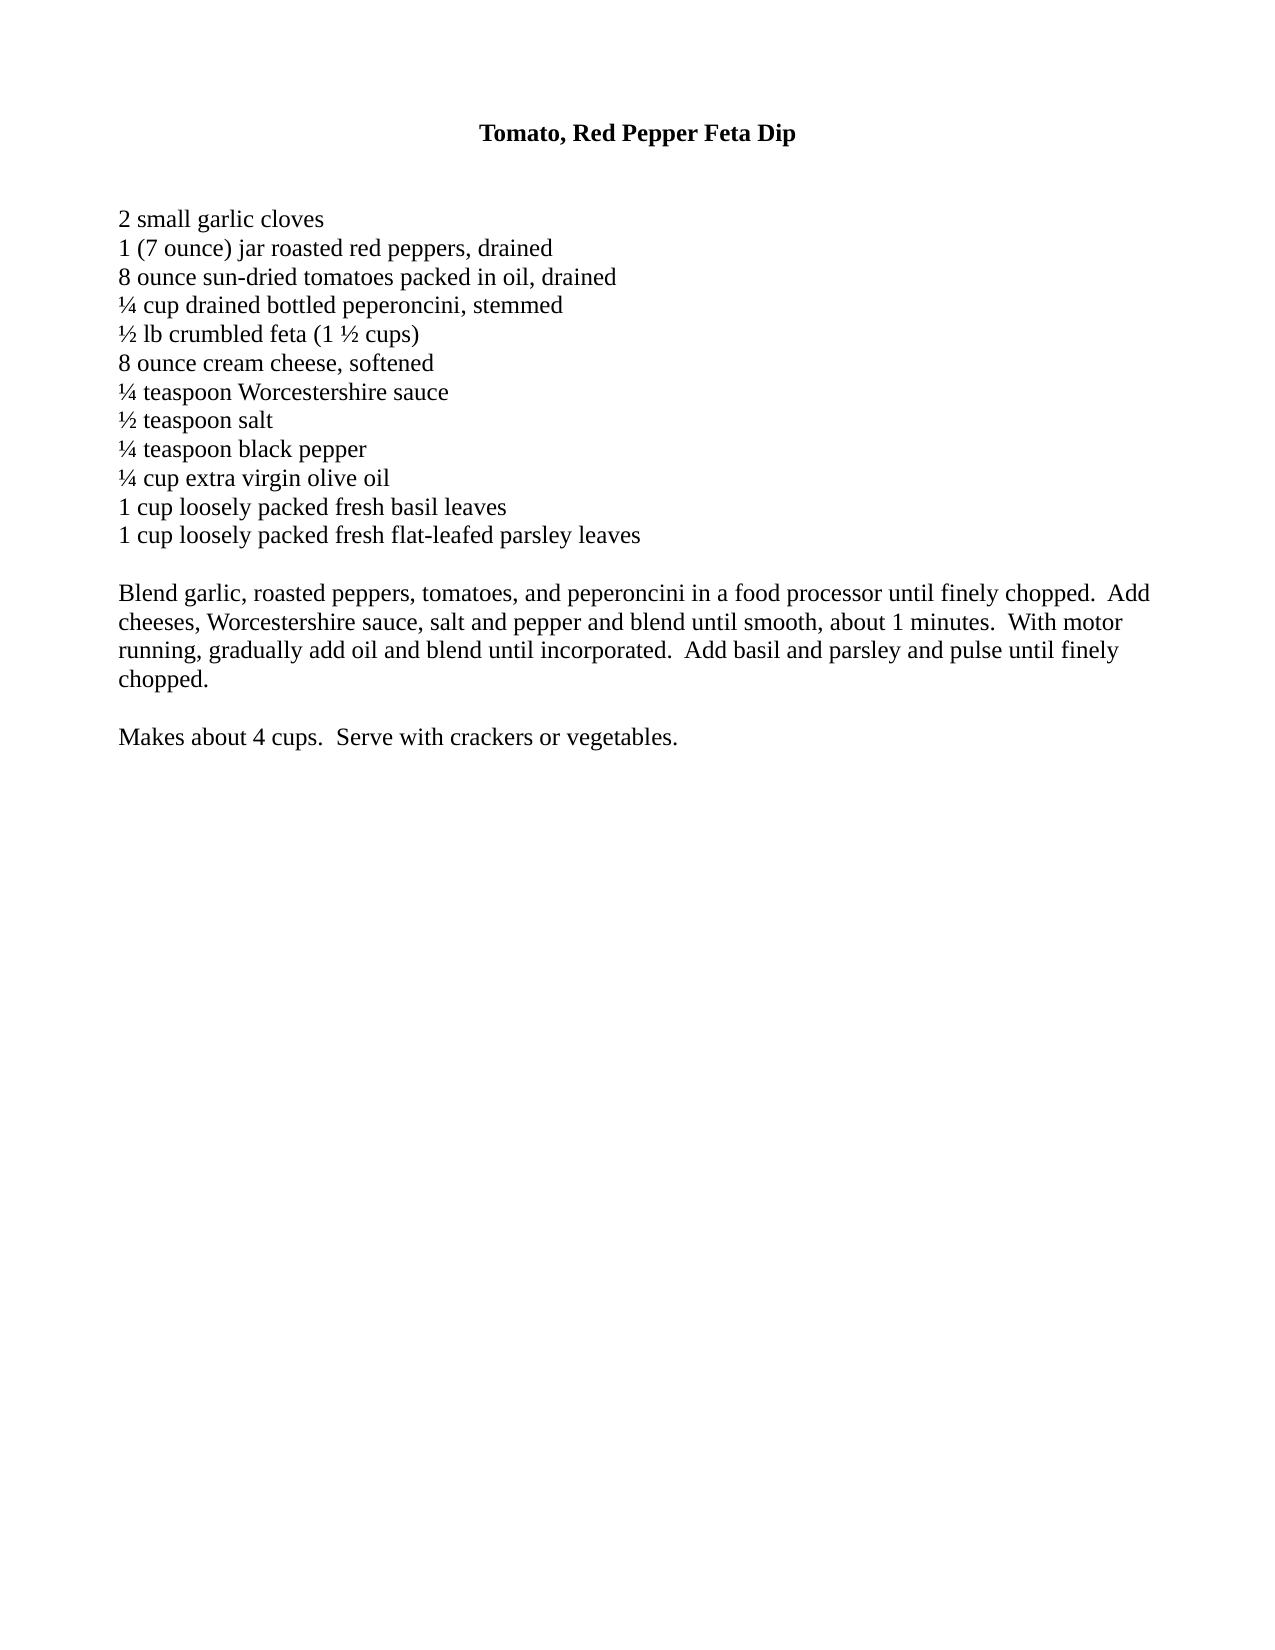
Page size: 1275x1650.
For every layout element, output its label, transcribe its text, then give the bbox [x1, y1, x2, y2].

text ¼ teaspoon Worcestershire sauce [118, 377, 1157, 406]
text 8 ounce sun-dried tomatoes packed in oil, drained [118, 262, 1157, 291]
text 1 (7 ounce) jar roasted red peppers, drained [118, 233, 1157, 262]
text 1 cup loosely packed fresh flat-leafed parsley leaves [118, 521, 1157, 549]
text ¼ cup extra virgin olive oil [118, 463, 1157, 492]
text Tomato, Red Pepper Feta Dip [118, 118, 1157, 147]
text Blend garlic, roasted peppers, tomatoes, and peperoncini in a food processor until finely chopped. Add cheeses, Worcestershire sauce, salt and pepper and blend until smooth, about 1 minutes. With motor running, gradually add oil and blend until incorporated. Add basil and parsley and pulse until finely chopped. [118, 578, 1157, 693]
text 8 ounce cream cheese, softened [118, 348, 1157, 377]
text ¼ cup drained bottled peperoncini, stemmed [118, 291, 1157, 319]
text ¼ teaspoon black pepper [118, 434, 1157, 463]
text ½ teaspoon salt [118, 406, 1157, 434]
text 2 small garlic cloves [118, 204, 1157, 233]
text Makes about 4 cups. Serve with crackers or vegetables. [118, 722, 1157, 751]
text 1 cup loosely packed fresh basil leaves [118, 492, 1157, 521]
text ½ lb crumbled feta (1 ½ cups) [118, 319, 1157, 348]
